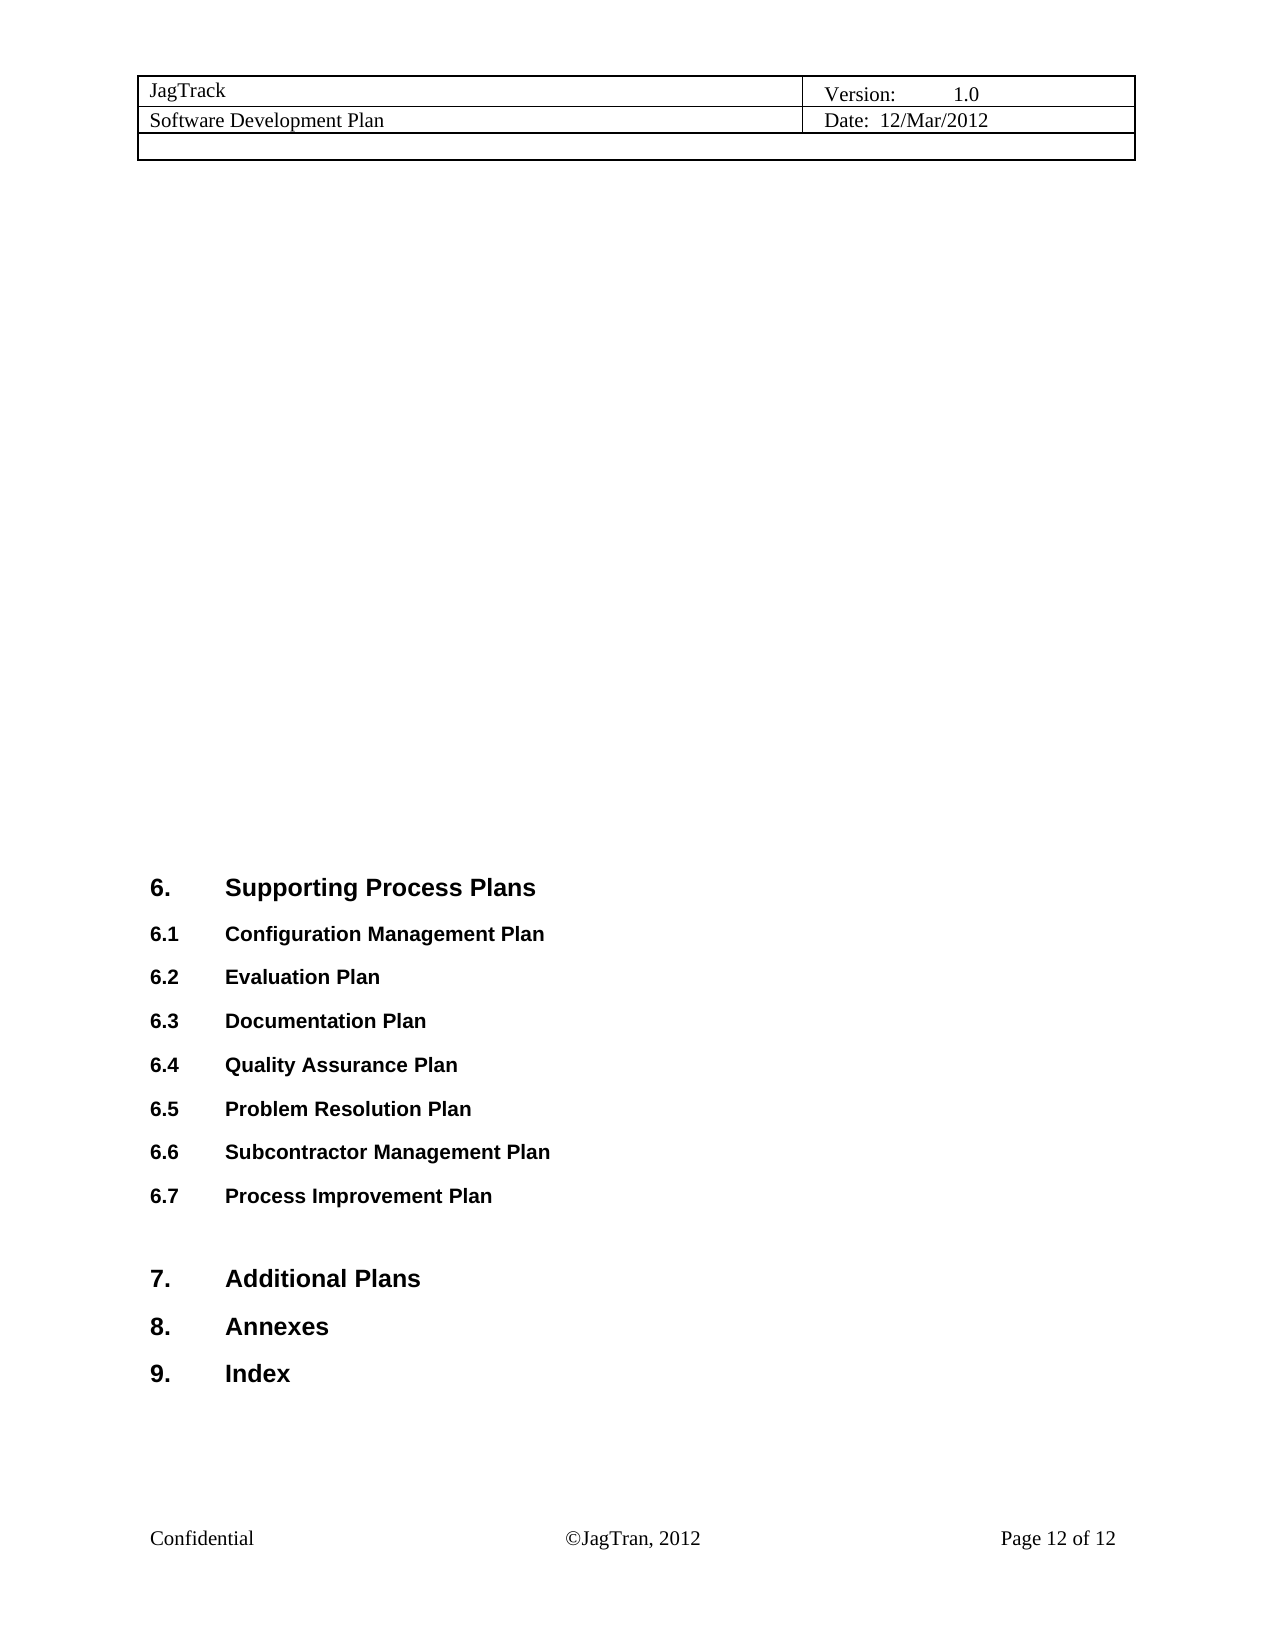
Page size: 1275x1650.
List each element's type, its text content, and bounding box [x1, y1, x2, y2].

subtitle Additional Plans [150, 1264, 1125, 1293]
subtitle Quality Assurance Plan [150, 1052, 1125, 1077]
subtitle Problem Resolution Plan [150, 1095, 1125, 1120]
subtitle Annexes [150, 1312, 1125, 1340]
subtitle Process Improvement Plan [150, 1183, 1125, 1208]
subtitle Subcontractor Management Plan [150, 1139, 1125, 1164]
subtitle Documentation Plan [150, 1008, 1125, 1033]
subtitle Index [150, 1359, 1125, 1388]
subtitle Evaluation Plan [150, 964, 1125, 989]
subtitle Supporting Process Plans [150, 873, 1125, 902]
subtitle Configuration Management Plan [150, 920, 1125, 945]
